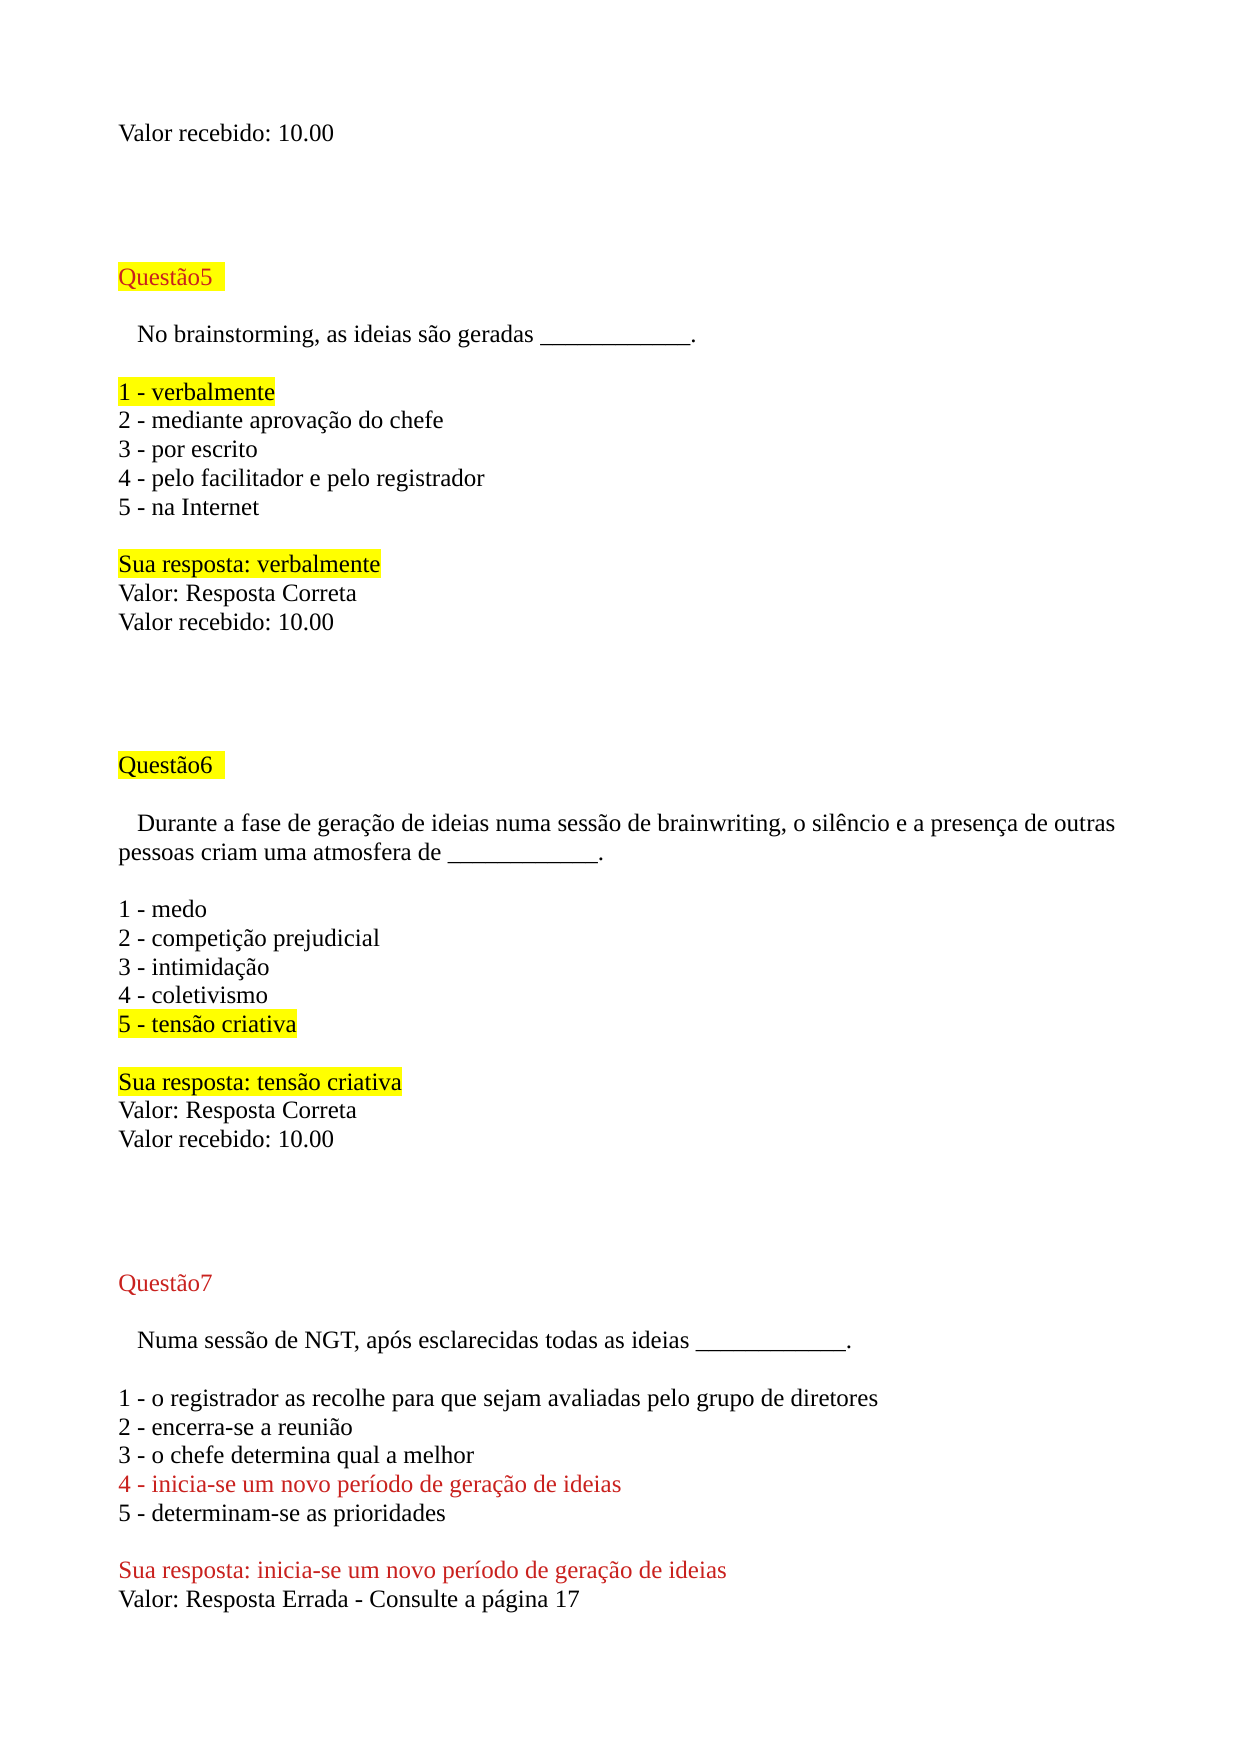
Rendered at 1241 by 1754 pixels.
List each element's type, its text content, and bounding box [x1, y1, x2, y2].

text Valor recebido: 10.00 [118, 1124, 1122, 1153]
text 3 - intimidação [118, 952, 1122, 981]
text Numa sessão de NGT, após esclarecidas todas as ideias ____________. [118, 1326, 1122, 1354]
text 1 - verbalmente [118, 377, 1122, 406]
text 2 - encerra-se a reunião [118, 1412, 1122, 1441]
text Valor: Resposta Errada - Consulte a página 17 [118, 1584, 1122, 1613]
text Questão6 [118, 751, 1122, 779]
text 5 - na Internet [118, 492, 1122, 521]
text Valor recebido: 10.00 [118, 118, 1122, 147]
text Valor recebido: 10.00 [118, 607, 1122, 636]
text Questão7 [118, 1268, 1122, 1297]
text Sua resposta: verbalmente [118, 549, 1122, 578]
text No brainstorming, as ideias são geradas ____________. [118, 319, 1122, 348]
text 3 - o chefe determina qual a melhor [118, 1441, 1122, 1469]
text 2 - competição prejudicial [118, 923, 1122, 952]
text 2 - mediante aprovação do chefe [118, 406, 1122, 434]
text 4 - coletivismo [118, 981, 1122, 1009]
text Valor: Resposta Correta [118, 1096, 1122, 1124]
text 1 - medo [118, 894, 1122, 923]
text 4 - pelo facilitador e pelo registrador [118, 463, 1122, 492]
text Questão5 [118, 262, 1122, 291]
text Sua resposta: inicia-se um novo período de geração de ideias [118, 1556, 1122, 1584]
text Sua resposta: tensão criativa [118, 1067, 1122, 1096]
text Valor: Resposta Correta [118, 578, 1122, 607]
text 3 - por escrito [118, 434, 1122, 463]
text 1 - o registrador as recolhe para que sejam avaliadas pelo grupo de diretores [118, 1383, 1122, 1412]
text 5 - determinam-se as prioridades [118, 1498, 1122, 1527]
text 4 - inicia-se um novo período de geração de ideias [118, 1469, 1122, 1498]
text 5 - tensão criativa [118, 1009, 1122, 1038]
text Durante a fase de geração de ideias numa sessão de brainwriting, o silêncio e a presença de outras pessoas criam uma atmosfera de ____________. [118, 808, 1122, 866]
